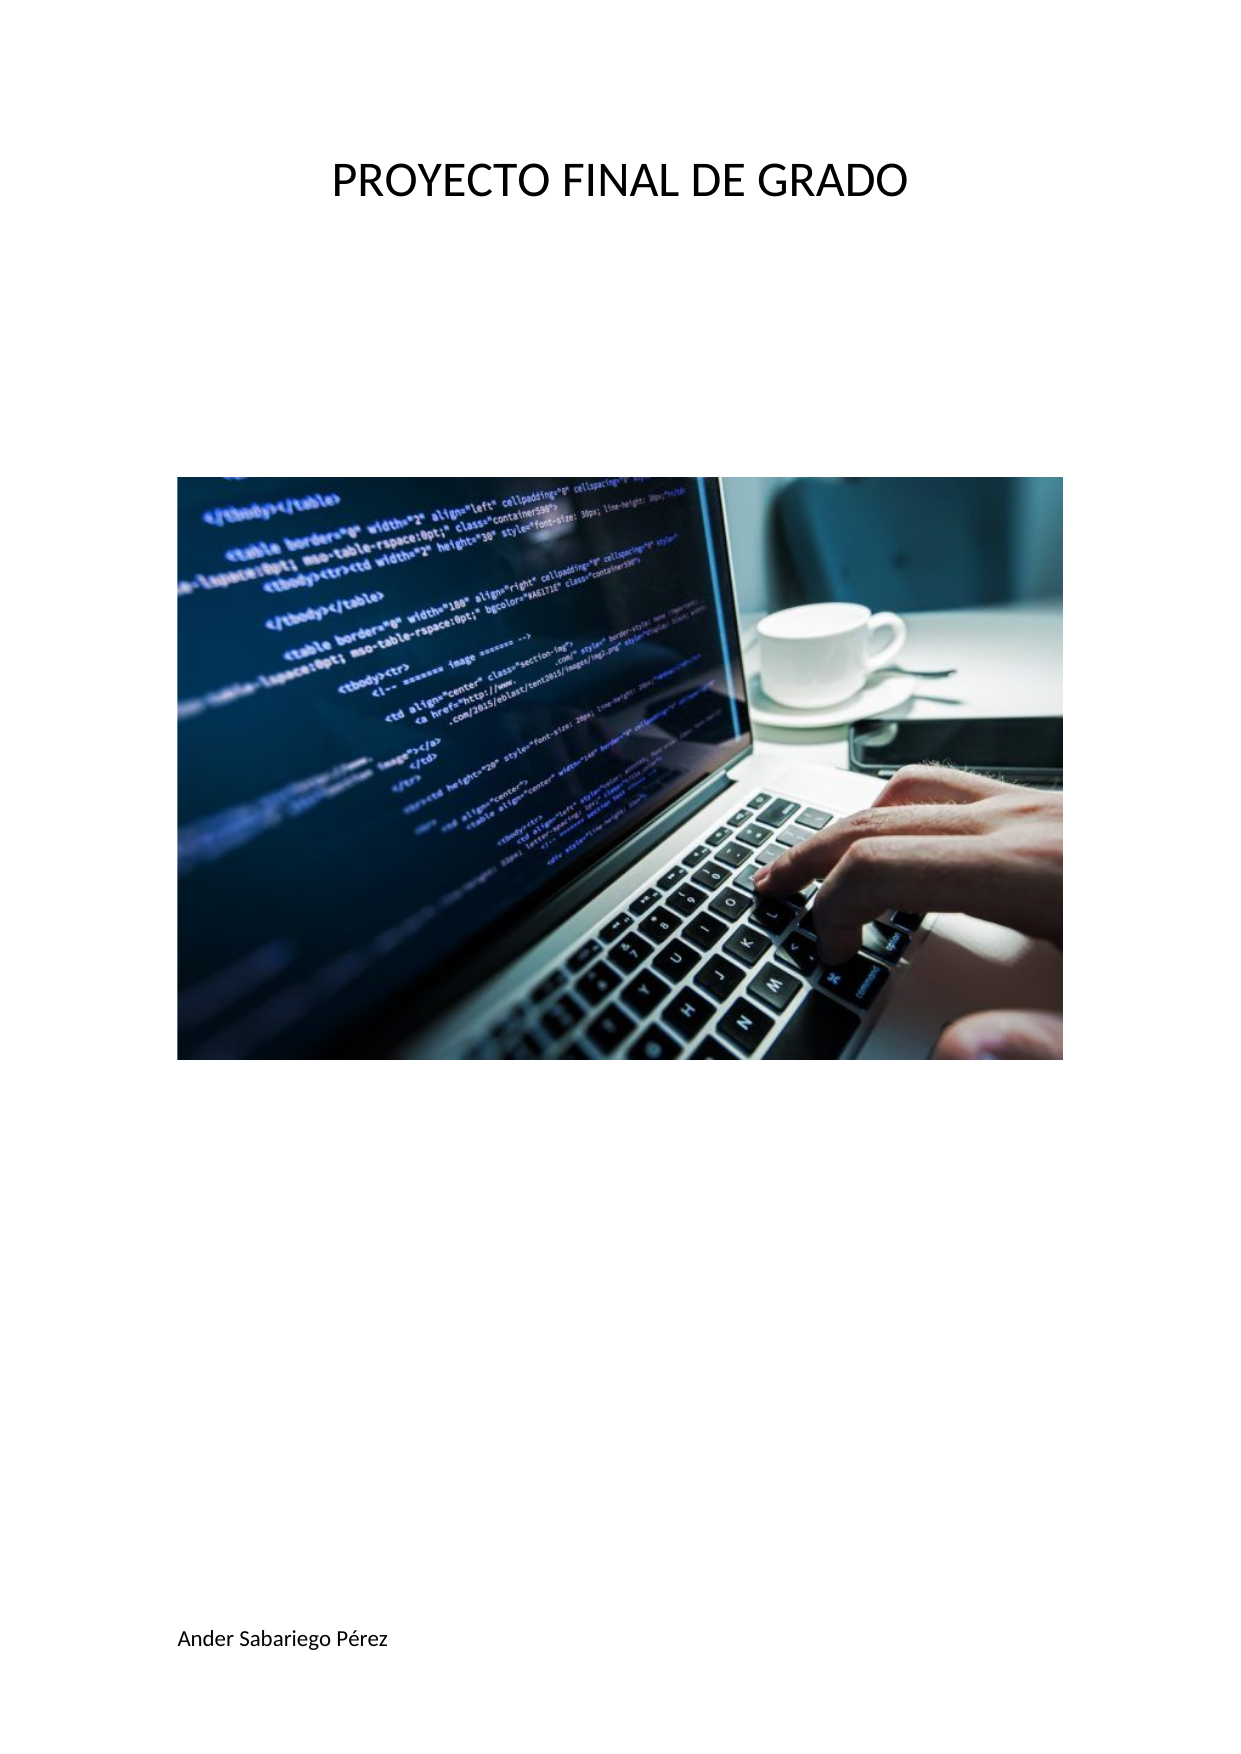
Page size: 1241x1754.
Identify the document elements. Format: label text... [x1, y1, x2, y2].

text PROYECTO FINAL DE GRADO [177, 148, 1063, 209]
picture [177, 477, 1063, 1060]
